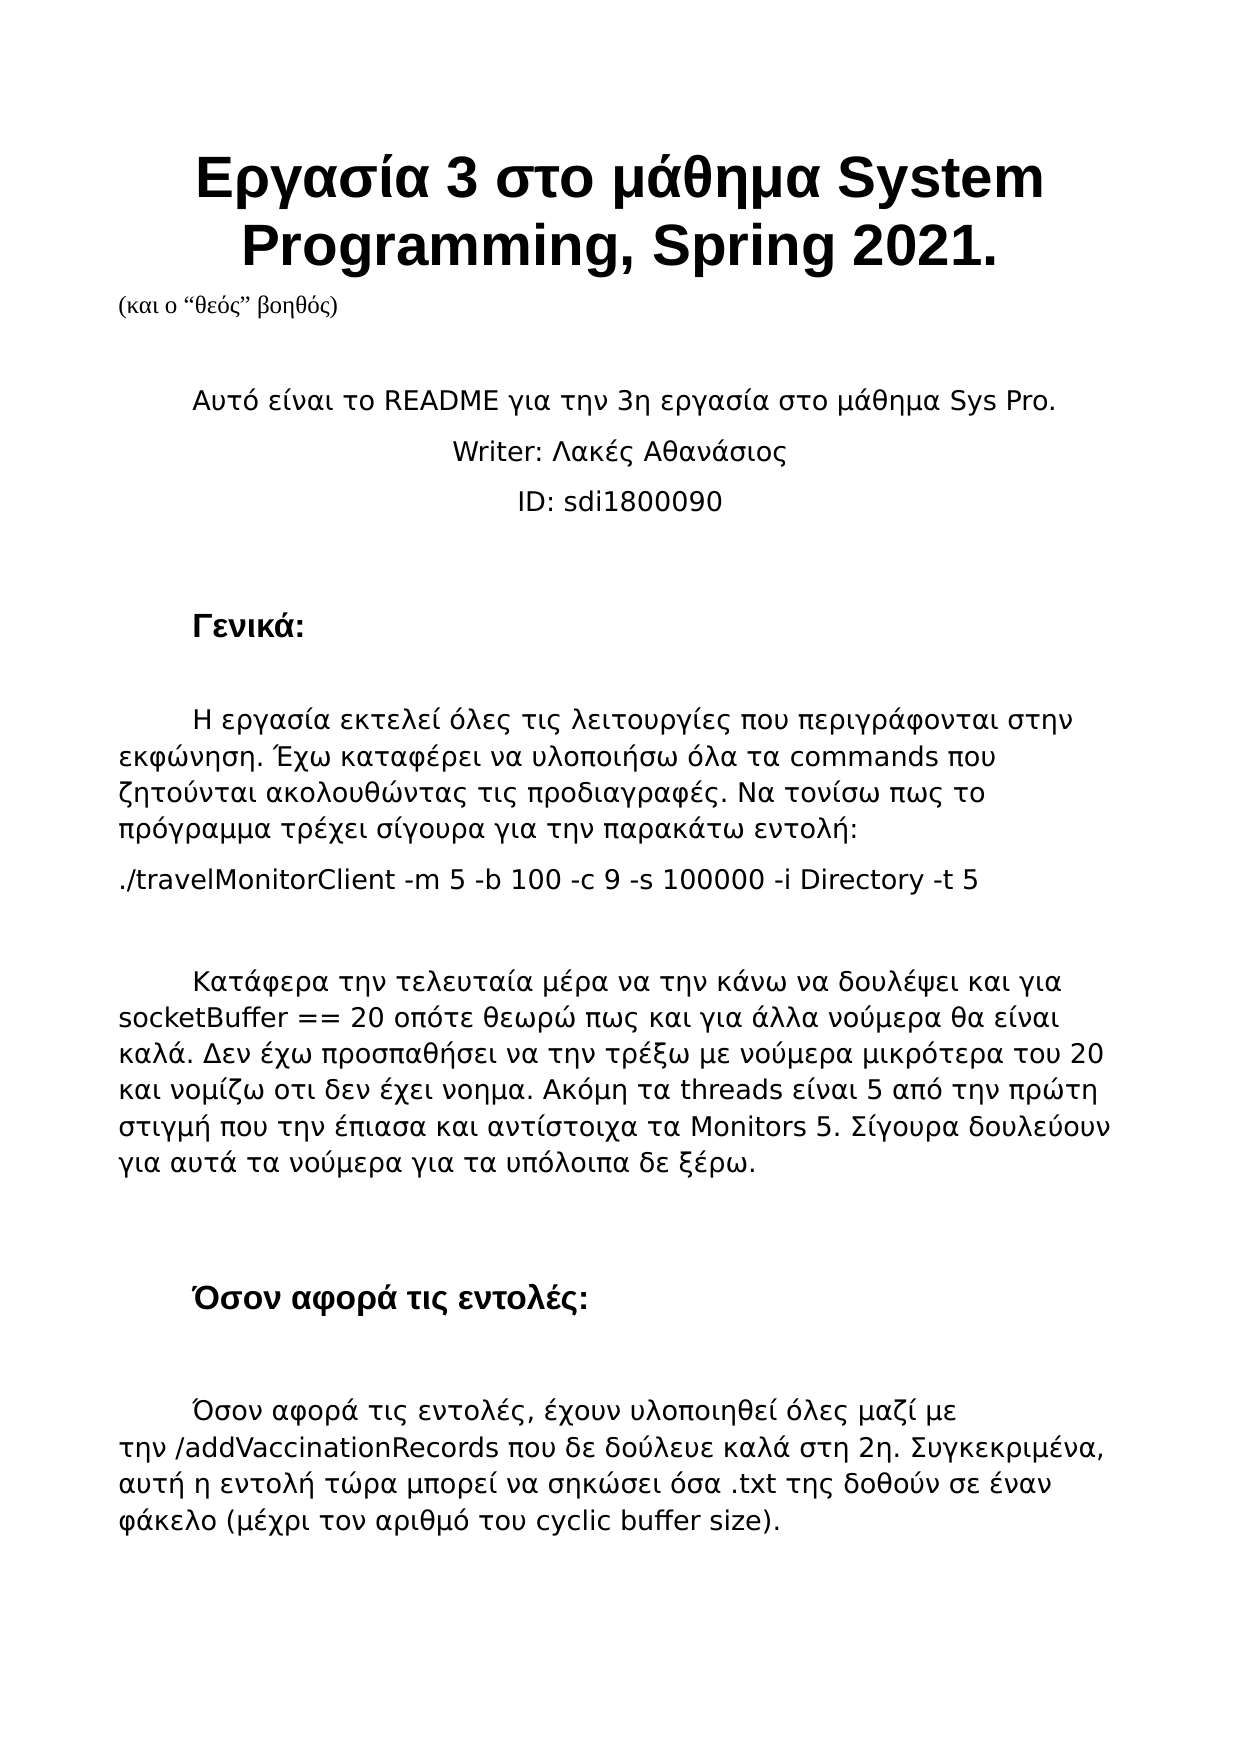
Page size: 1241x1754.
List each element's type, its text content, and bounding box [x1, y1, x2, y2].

text Όσον αφορά τις εντολές, έχουν υλοποιηθεί όλες μαζί με την /addVaccinationRecords που δε δούλευε καλά στη 2η. Συγκεκριμένα, αυτή η εντολή τώρα μπορεί να σηκώσει όσα .txt της δοθούν σε έναν φάκελο (μέχρι τον αριθμό του cyclic buffer size). [118, 1389, 1122, 1536]
subtitle Όσον αφορά τις εντολές: [118, 1274, 1122, 1317]
text Αυτό είναι το README για την 3η εργασία στο μάθημα Sys Pro. [118, 385, 1122, 417]
title Εργασία 3 στο μάθημα System Programming, Spring 2021. [118, 143, 1122, 277]
text Η εργασία εκτελεί όλες τις λειτουργίες που περιγράφονται στην εκφώνηση. Έχω καταφέρει να υλοποιήσω όλα τα commands που ζητούνται ακολουθώντας τις προδιαγραφές. Να τονίσω πως το πρόγραμμα τρέχει σίγουρα για την παρακάτω εντολή: [118, 705, 1122, 845]
text ID: sdi1800090 [118, 487, 1122, 518]
text Κατάφερα την τελευταία μέρα να την κάνω να δουλέψει και για socketBuffer == 20 οπότε θεωρώ πως και για άλλα νούμερα θα είναι καλά. Δεν έχω προσπαθήσει να την τρέξω με νούμερα μικρότερα του 20 και νομίζω οτι δεν έχει νοημα. Ακόμη τα threads είναι 5 από την πρώτη στιγμή που την έπιασα και αντίστοιχα τα Monitors 5. Σίγουρα δουλεύουν για αυτά τα νούμερα για τα υπόλοιπα δε ξέρω. [118, 966, 1122, 1179]
subtitle Γενικά: [118, 606, 1122, 644]
text Writer: Λακές Αθανάσιος [118, 436, 1122, 467]
text ./travelMonitorClient -m 5 -b 100 -c 9 -s 100000 -i Directory -t 5 [118, 864, 1122, 896]
text (και ο “θεός” βοηθός) [118, 290, 1122, 318]
